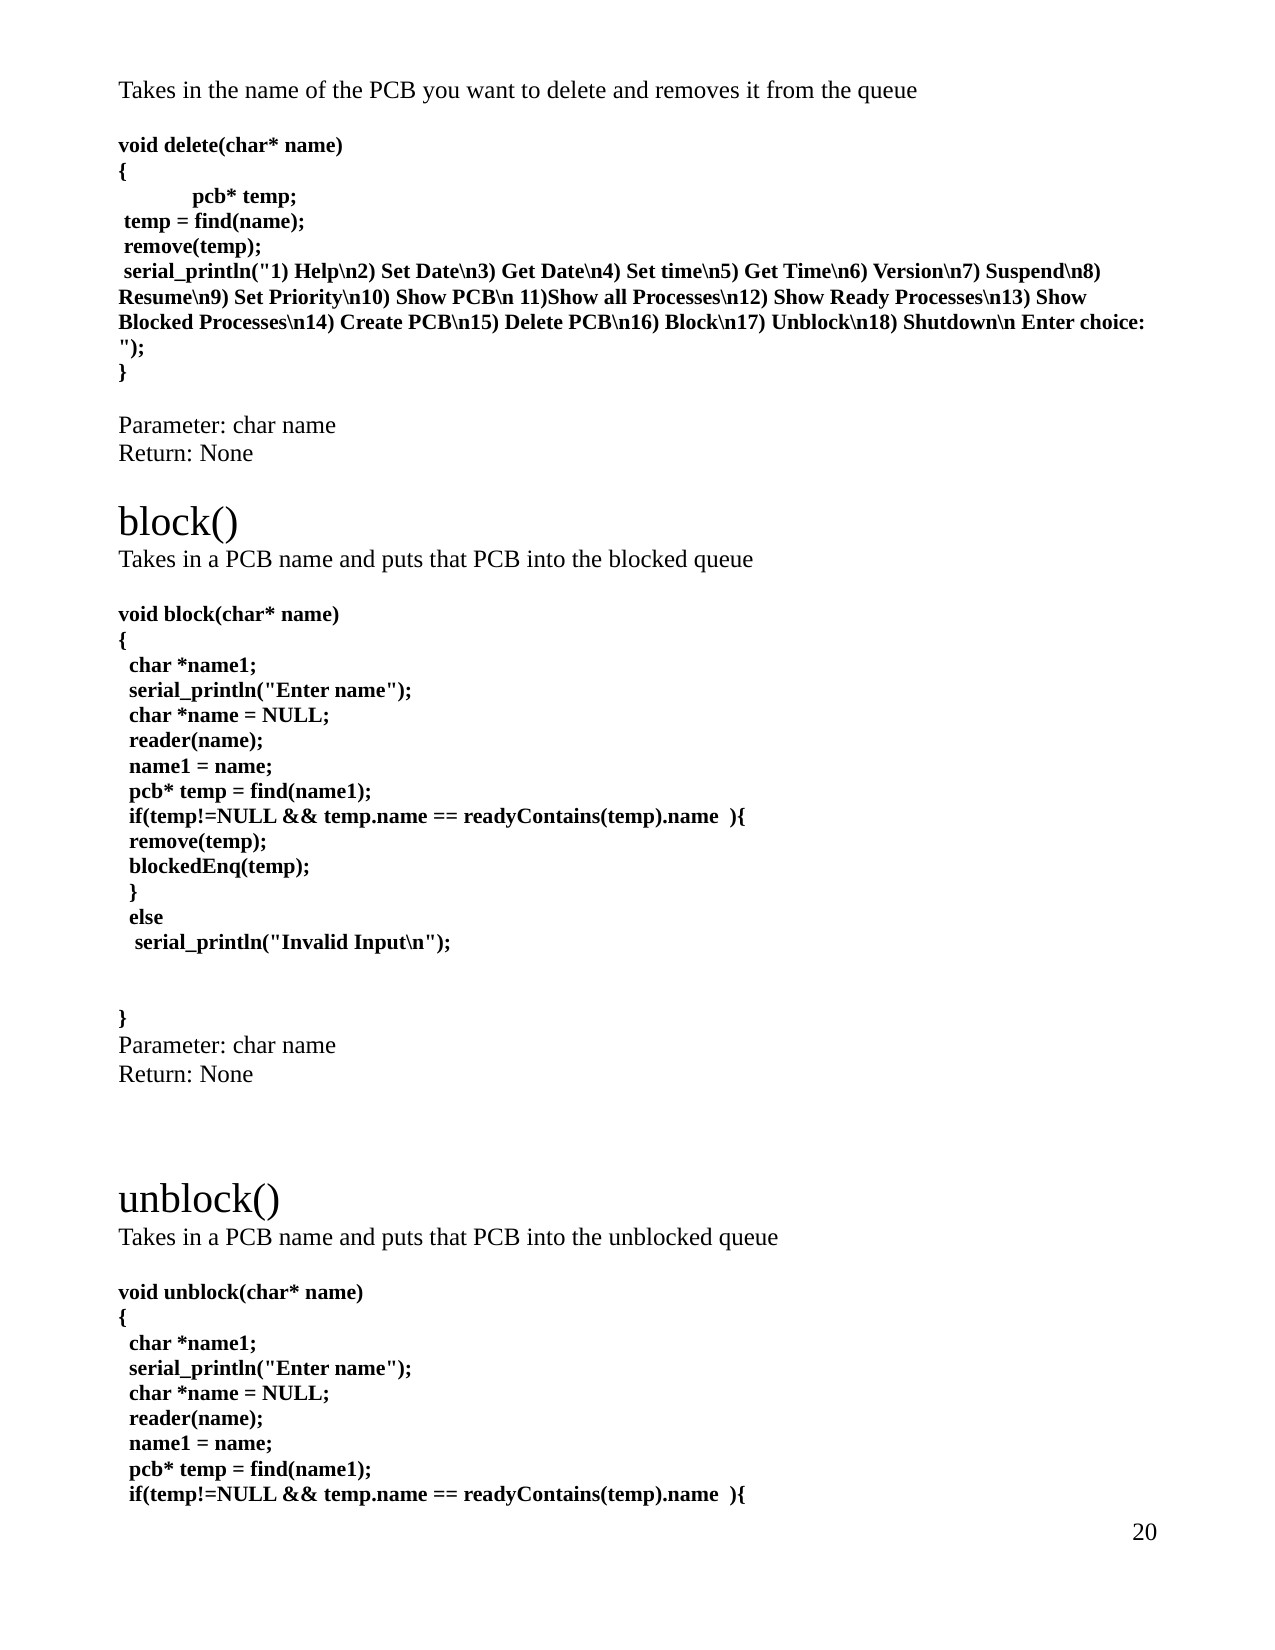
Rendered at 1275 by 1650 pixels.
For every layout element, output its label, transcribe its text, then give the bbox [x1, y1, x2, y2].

text Parameter: char name [118, 1030, 1157, 1059]
text pcb* temp = find(name1); [118, 1456, 1157, 1481]
text serial_println("1) Help\n2) Set Date\n3) Get Date\n4) Set time\n5) Get Time\n6) Version\n7) Suspend\n8) Resume\n9) Set Priority\n10) Show PCB\n 11)Show all Processes\n12) Show Ready Processes\n13) Show Blocked Processes\n14) Create PCB\n15) Delete PCB\n16) Block\n17) Unblock\n18) Shutdown\n Enter choice: "); [118, 258, 1157, 359]
text unblock() [118, 1174, 1157, 1222]
text serial_println("Invalid Input\n"); [118, 929, 1157, 954]
text else [118, 904, 1157, 929]
text Return: None [118, 1059, 1157, 1087]
text if(temp!=NULL && temp.name == readyContains(temp).name ){ [118, 1481, 1157, 1506]
text void block(char* name) [118, 601, 1157, 627]
text { [118, 627, 1157, 652]
text { [118, 158, 1157, 183]
text serial_println("Enter name"); [118, 677, 1157, 702]
text if(temp!=NULL && temp.name == readyContains(temp).name ){ [118, 803, 1157, 828]
text pcb* temp; [118, 183, 1157, 208]
text blockedEnq(temp); [118, 853, 1157, 879]
text Parameter: char name [118, 410, 1157, 438]
text Takes in a PCB name and puts that PCB into the blocked queue [118, 544, 1157, 573]
text temp = find(name); [118, 208, 1157, 233]
text name1 = name; [118, 753, 1157, 778]
text remove(temp); [118, 828, 1157, 853]
text void unblock(char* name) [118, 1279, 1157, 1304]
text serial_println("Enter name"); [118, 1355, 1157, 1380]
text pcb* temp = find(name1); [118, 778, 1157, 803]
text char *name1; [118, 1329, 1157, 1355]
text Return: None [118, 438, 1157, 467]
text { [118, 1304, 1157, 1329]
text void delete(char* name) [118, 132, 1157, 158]
text char *name = NULL; [118, 702, 1157, 727]
text } [118, 879, 1157, 904]
text name1 = name; [118, 1430, 1157, 1456]
text reader(name); [118, 727, 1157, 753]
text } [118, 1005, 1157, 1030]
text block() [118, 496, 1157, 544]
text Takes in a PCB name and puts that PCB into the unblocked queue [118, 1222, 1157, 1250]
text Takes in the name of the PCB you want to delete and removes it from the queue [118, 75, 1157, 104]
text reader(name); [118, 1405, 1157, 1430]
text char *name = NULL; [118, 1380, 1157, 1405]
text char *name1; [118, 652, 1157, 677]
text } [118, 359, 1157, 384]
text remove(temp); [118, 233, 1157, 258]
